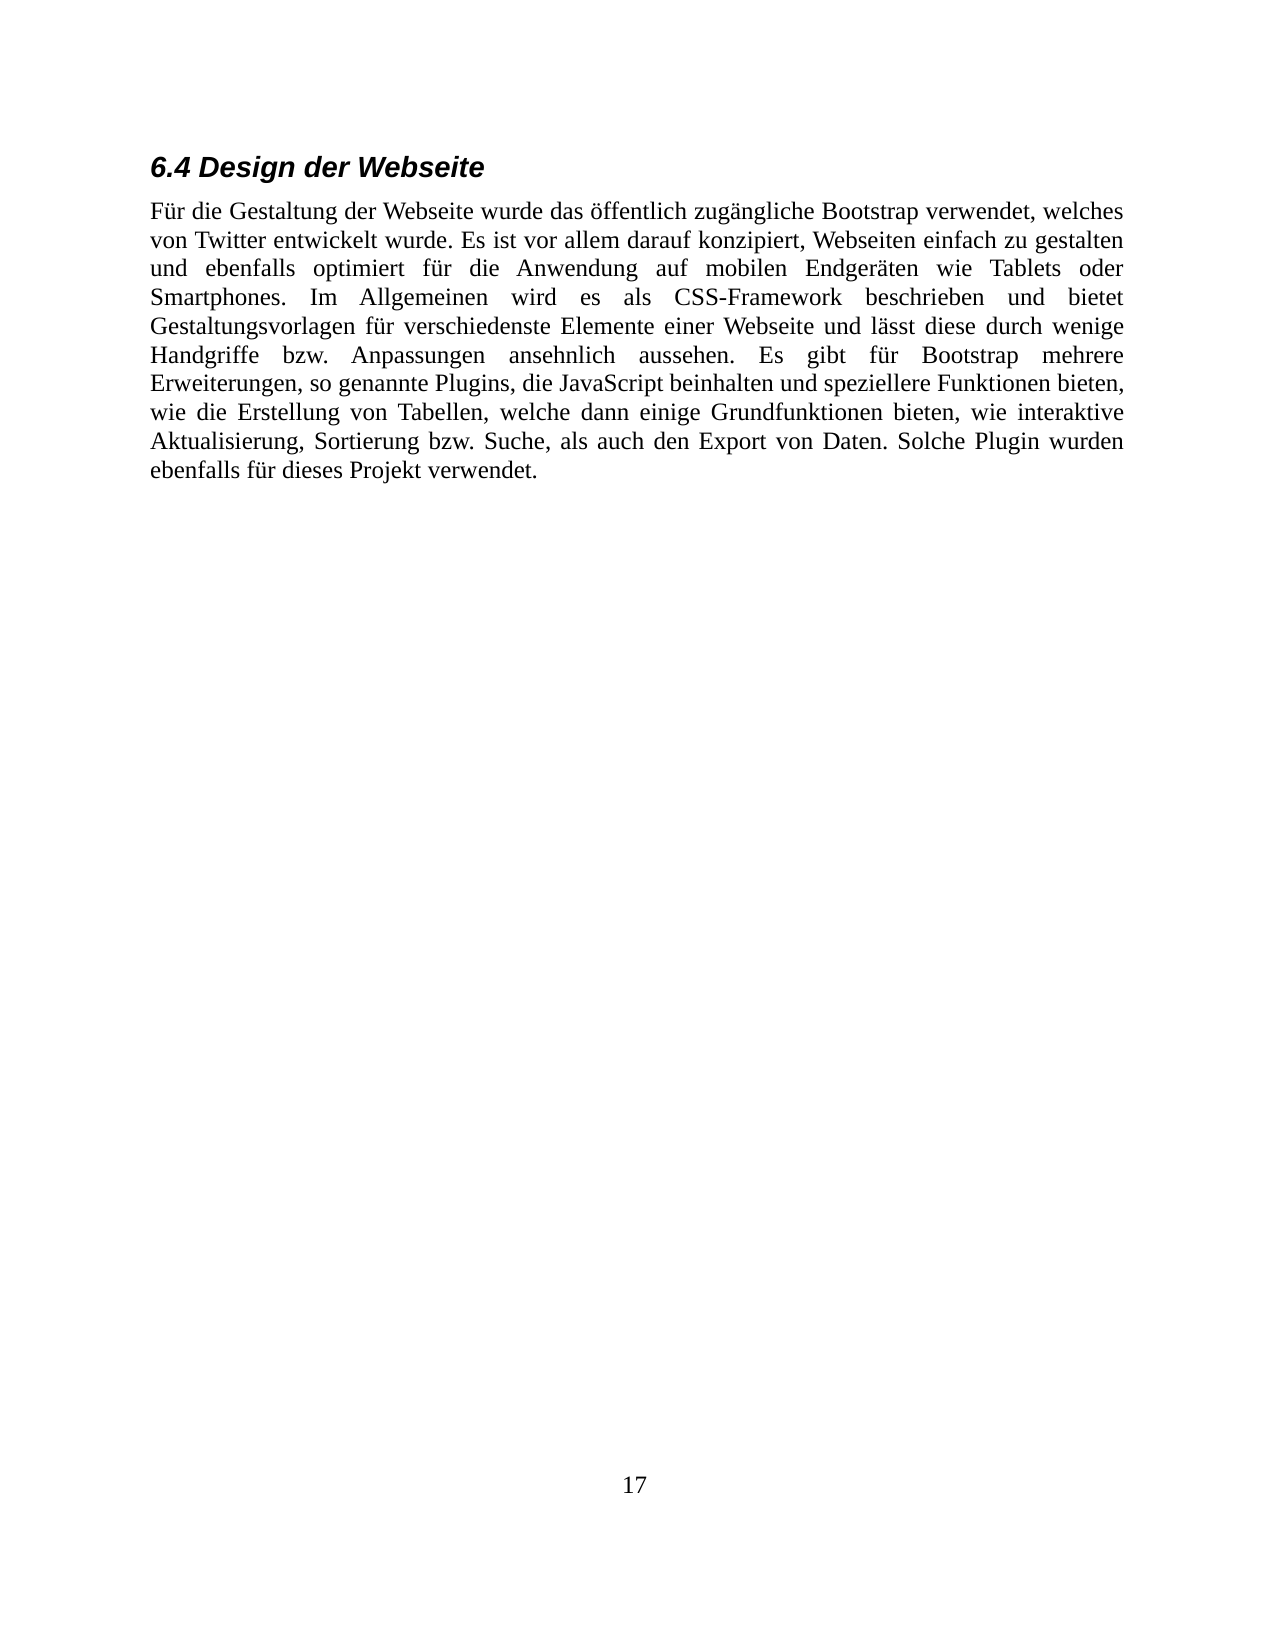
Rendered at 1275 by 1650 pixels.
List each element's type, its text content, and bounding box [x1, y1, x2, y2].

subtitle 6.4 Design der Webseite [150, 150, 1125, 183]
text Für die Gestaltung der Webseite wurde das öffentlich zugängliche Bootstrap verwendet, welches von Twitter entwickelt wurde. Es ist vor allem darauf konzipiert, Webseiten einfach zu gestalten und ebenfalls optimiert für die Anwendung auf mobilen Endgeräten wie Tablets oder Smartphones. Im Allgemeinen wird es als CSS-Framework beschrieben und bietet Gestaltungsvorlagen für verschiedenste Elemente einer Webseite und lässt diese durch wenige Handgriffe bzw. Anpassungen ansehnlich aussehen. Es gibt für Bootstrap mehrere Erweiterungen, so genannte Plugins, die JavaScript beinhalten und speziellere Funktionen bieten, wie die Erstellung von Tabellen, welche dann einige Grundfunktionen bieten, wie interaktive Aktualisierung, Sortierung bzw. Suche, als auch den Export von Daten. Solche Plugin wurden ebenfalls für dieses Projekt verwendet. [150, 196, 1125, 483]
